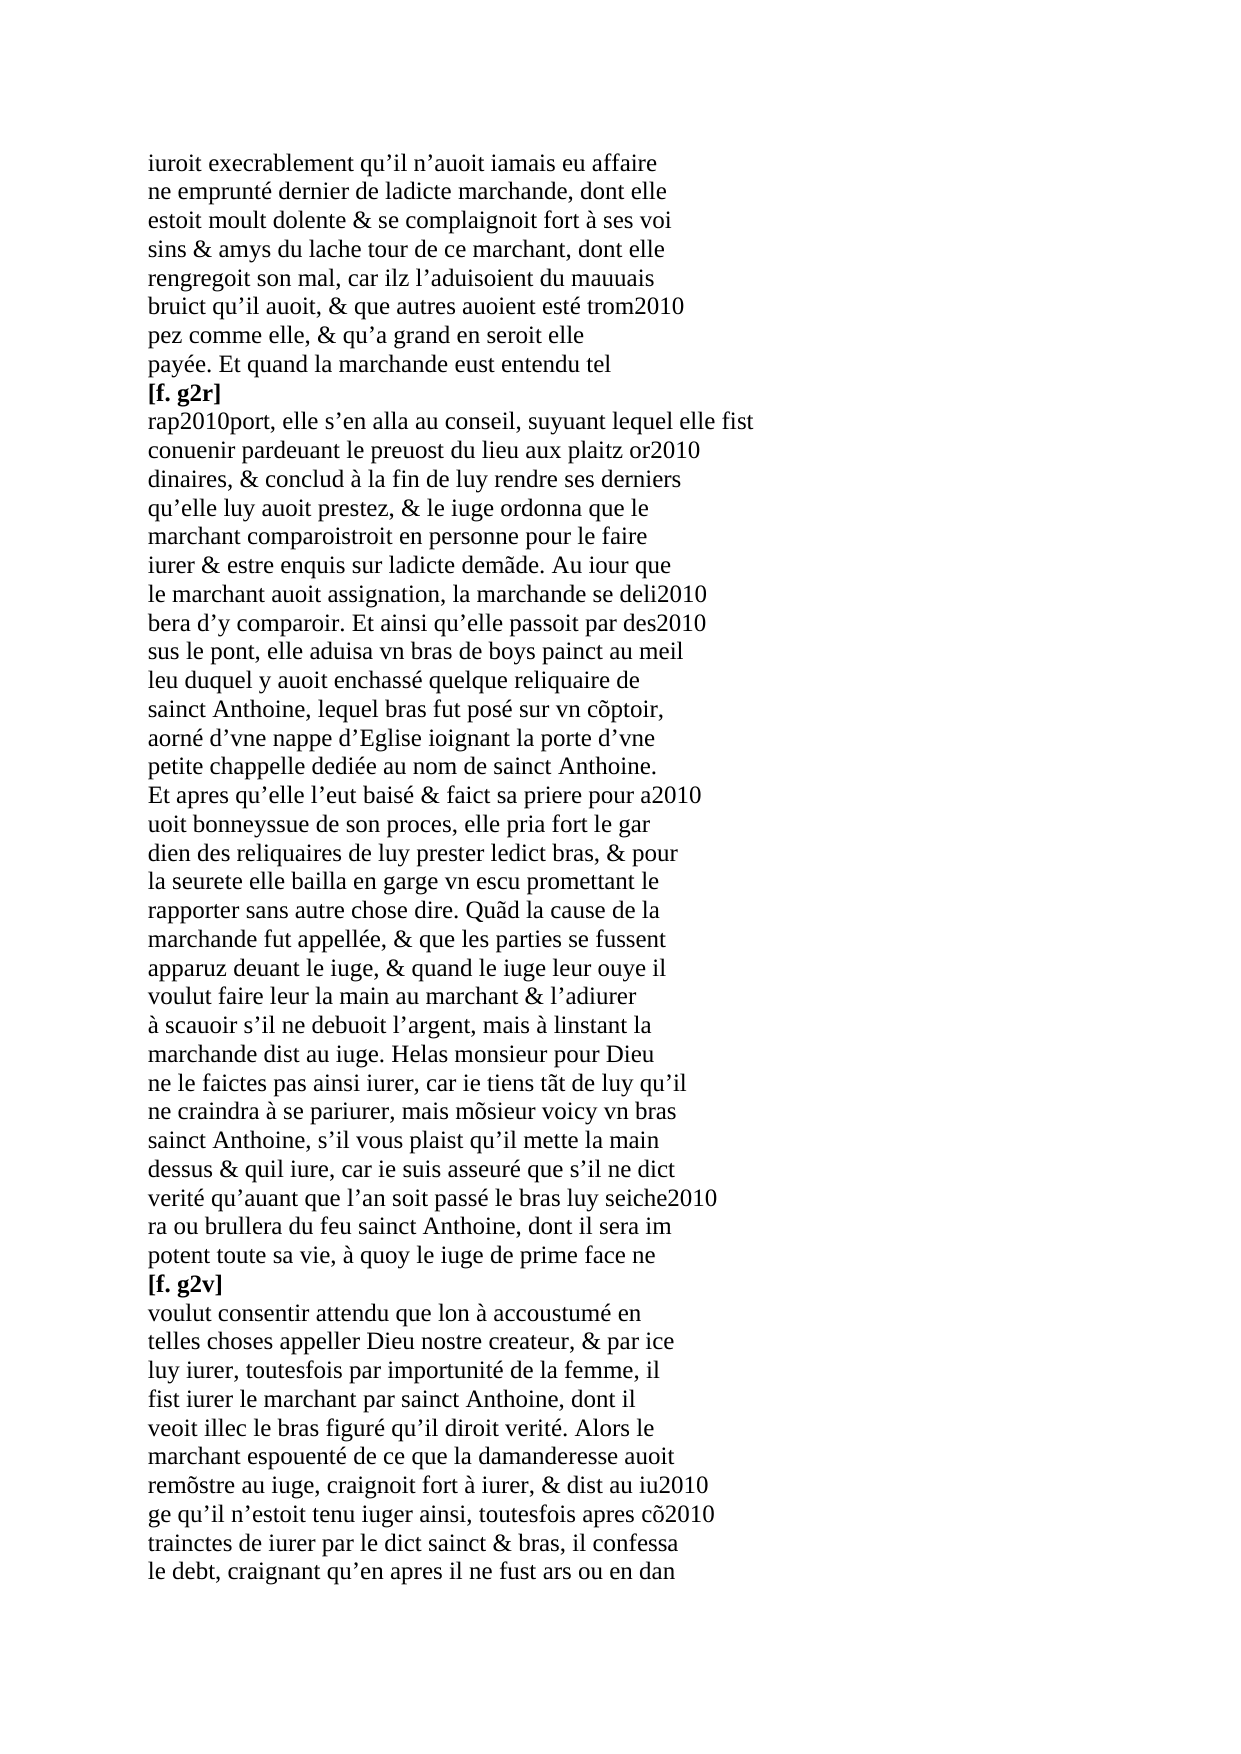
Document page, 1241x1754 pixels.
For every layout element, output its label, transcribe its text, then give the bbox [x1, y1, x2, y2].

text iuroit execrablement qu’il n’auoit iamais eu affaire ne emprunté dernier de ladicte marchande, dont elle estoit moult dolente & se complaignoit fort à ses voi sins & amys du lache tour de ce marchant, dont elle rengregoit son mal, car ilz l’aduisoient du mauuais bruict qu’il auoit, & que autres auoient esté trom2010 pez comme elle, & qu’a grand en seroit elle payée. Et quand la marchande eust entendu tel [f. g2r] rap2010port, elle s’en alla au conseil, suyuant lequel elle fist conuenir pardeuant le preuost du lieu aux plaitz or2010 dinaires, & conclud à la fin de luy rendre ses derniers qu’elle luy auoit prestez, & le iuge ordonna que le marchant comparoistroit en personne pour le faire iurer & estre enquis sur ladicte demãde. Au iour que le marchant auoit assignation, la marchande se deli2010 bera d’y comparoir. Et ainsi qu’elle passoit par des2010 sus le pont, elle aduisa vn bras de boys painct au meil leu duquel y auoit enchassé quelque reliquaire de sainct Anthoine, lequel bras fut posé sur vn cõptoir, aorné d’vne nappe d’Eglise ioignant la porte d’vne petite chappelle dediée au nom de sainct Anthoine. Et apres qu’elle l’eut baisé & faict sa priere pour a2010 uoit bonneyssue de son proces, elle pria fort le gar dien des reliquaires de luy prester ledict bras, & pour la seurete elle bailla en garge vn escu promettant le rapporter sans autre chose dire. Quãd la cause de la marchande fut appellée, & que les parties se fussent apparuz deuant le iuge, & quand le iuge leur ouye il voulut faire leur la main au marchant & l’adiurer à scauoir s’il ne debuoit l’argent, mais à linstant la marchande dist au iuge. Helas monsieur pour Dieu ne le faictes pas ainsi iurer, car ie tiens tãt de luy qu’il ne craindra à se pariurer, mais mõsieur voicy vn bras sainct Anthoine, s’il vous plaist qu’il mette la main dessus & quil iure, car ie suis asseuré que s’il ne dict verité qu’auant que l’an soit passé le bras luy seiche2010 ra ou brullera du feu sainct Anthoine, dont il sera im potent toute sa vie, à quoy le iuge de prime face ne [f. g2v] voulut consentir attendu que lon à accoustumé en telles choses appeller Dieu nostre createur, & par ice luy iurer, toutesfois par importunité de la femme, il fist iurer le marchant par sainct Anthoine, dont il veoit illec le bras figuré qu’il diroit verité. Alors le marchant espouenté de ce que la damanderesse auoit remõstre au iuge, craignoit fort à iurer, & dist au iu2010 ge qu’il n’estoit tenu iuger ainsi, toutesfois apres cõ2010 trainctes de iurer par le dict sainct & bras, il confessa le debt, craignant qu’en apres il ne fust ars ou en dan [148, 148, 1093, 1585]
